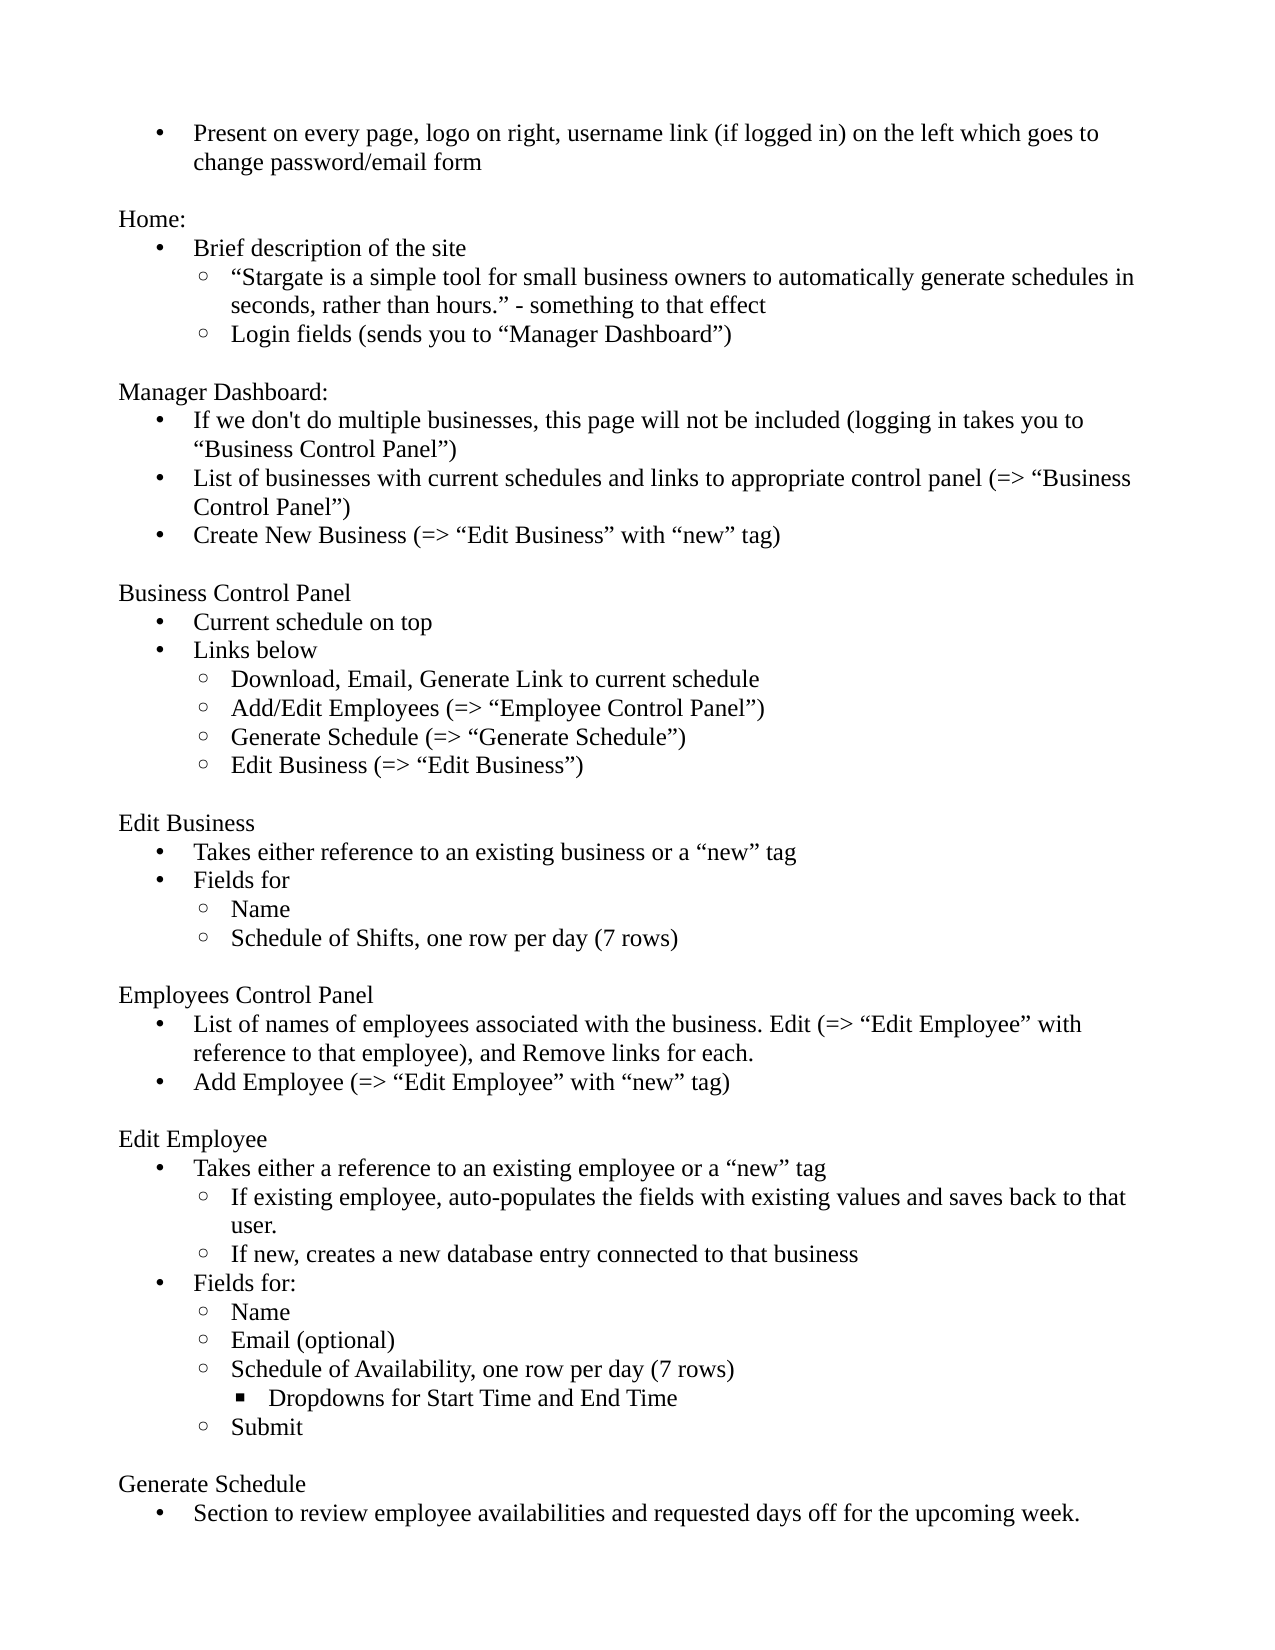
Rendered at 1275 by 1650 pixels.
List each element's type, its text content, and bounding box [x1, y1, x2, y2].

text Generate Schedule [118, 1469, 1157, 1498]
list List of names of employees associated with the business. Edit (=> “Edit Employee” with reference to that employee), and Remove links for each. [156, 1009, 1157, 1067]
list Submit [193, 1412, 1157, 1441]
list Name [193, 1297, 1157, 1326]
list Generate Schedule (=> “Generate Schedule”) [193, 722, 1157, 751]
list “Stargate is a simple tool for small business owners to automatically generate schedules in seconds, rather than hours.” - something to that effect [193, 262, 1157, 319]
list Takes either a reference to an existing employee or a “new” tag [156, 1153, 1157, 1182]
list If we don't do multiple businesses, this page will not be included (logging in takes you to “Business Control Panel”) [156, 406, 1157, 463]
text Home: [118, 204, 1157, 233]
list Schedule of Shifts, one row per day (7 rows) [193, 923, 1157, 952]
list Edit Business (=> “Edit Business”) [193, 751, 1157, 779]
text Edit Employee [118, 1124, 1157, 1153]
list Present on every page, logo on right, username link (if logged in) on the left which goes to change password/email form [156, 118, 1157, 176]
list List of businesses with current schedules and links to appropriate control panel (=> “Business Control Panel”) [156, 463, 1157, 521]
list Brief description of the site [156, 233, 1157, 262]
list Dropdowns for Start Time and End Time [231, 1383, 1157, 1412]
list If existing employee, auto-populates the fields with existing values and saves back to that user. [193, 1182, 1157, 1239]
list Download, Email, Generate Link to current schedule [193, 664, 1157, 693]
text Business Control Panel [118, 578, 1157, 607]
list If new, creates a new database entry connected to that business [193, 1239, 1157, 1268]
text Manager Dashboard: [118, 377, 1157, 406]
list Takes either reference to an existing business or a “new” tag [156, 837, 1157, 866]
list Current schedule on top [156, 607, 1157, 636]
list Fields for [156, 866, 1157, 894]
list Add Employee (=> “Edit Employee” with “new” tag) [156, 1067, 1157, 1096]
text Employees Control Panel [118, 981, 1157, 1009]
list Email (optional) [193, 1326, 1157, 1354]
list Fields for: [156, 1268, 1157, 1297]
list Create New Business (=> “Edit Business” with “new” tag) [156, 521, 1157, 549]
list Section to review employee availabilities and requested days off for the upcoming week. [156, 1498, 1157, 1527]
list Login fields (sends you to “Manager Dashboard”) [193, 319, 1157, 348]
list Links below [156, 636, 1157, 664]
text Edit Business [118, 808, 1157, 837]
list Schedule of Availability, one row per day (7 rows) [193, 1354, 1157, 1383]
list Name [193, 894, 1157, 923]
list Add/Edit Employees (=> “Employee Control Panel”) [193, 693, 1157, 722]
